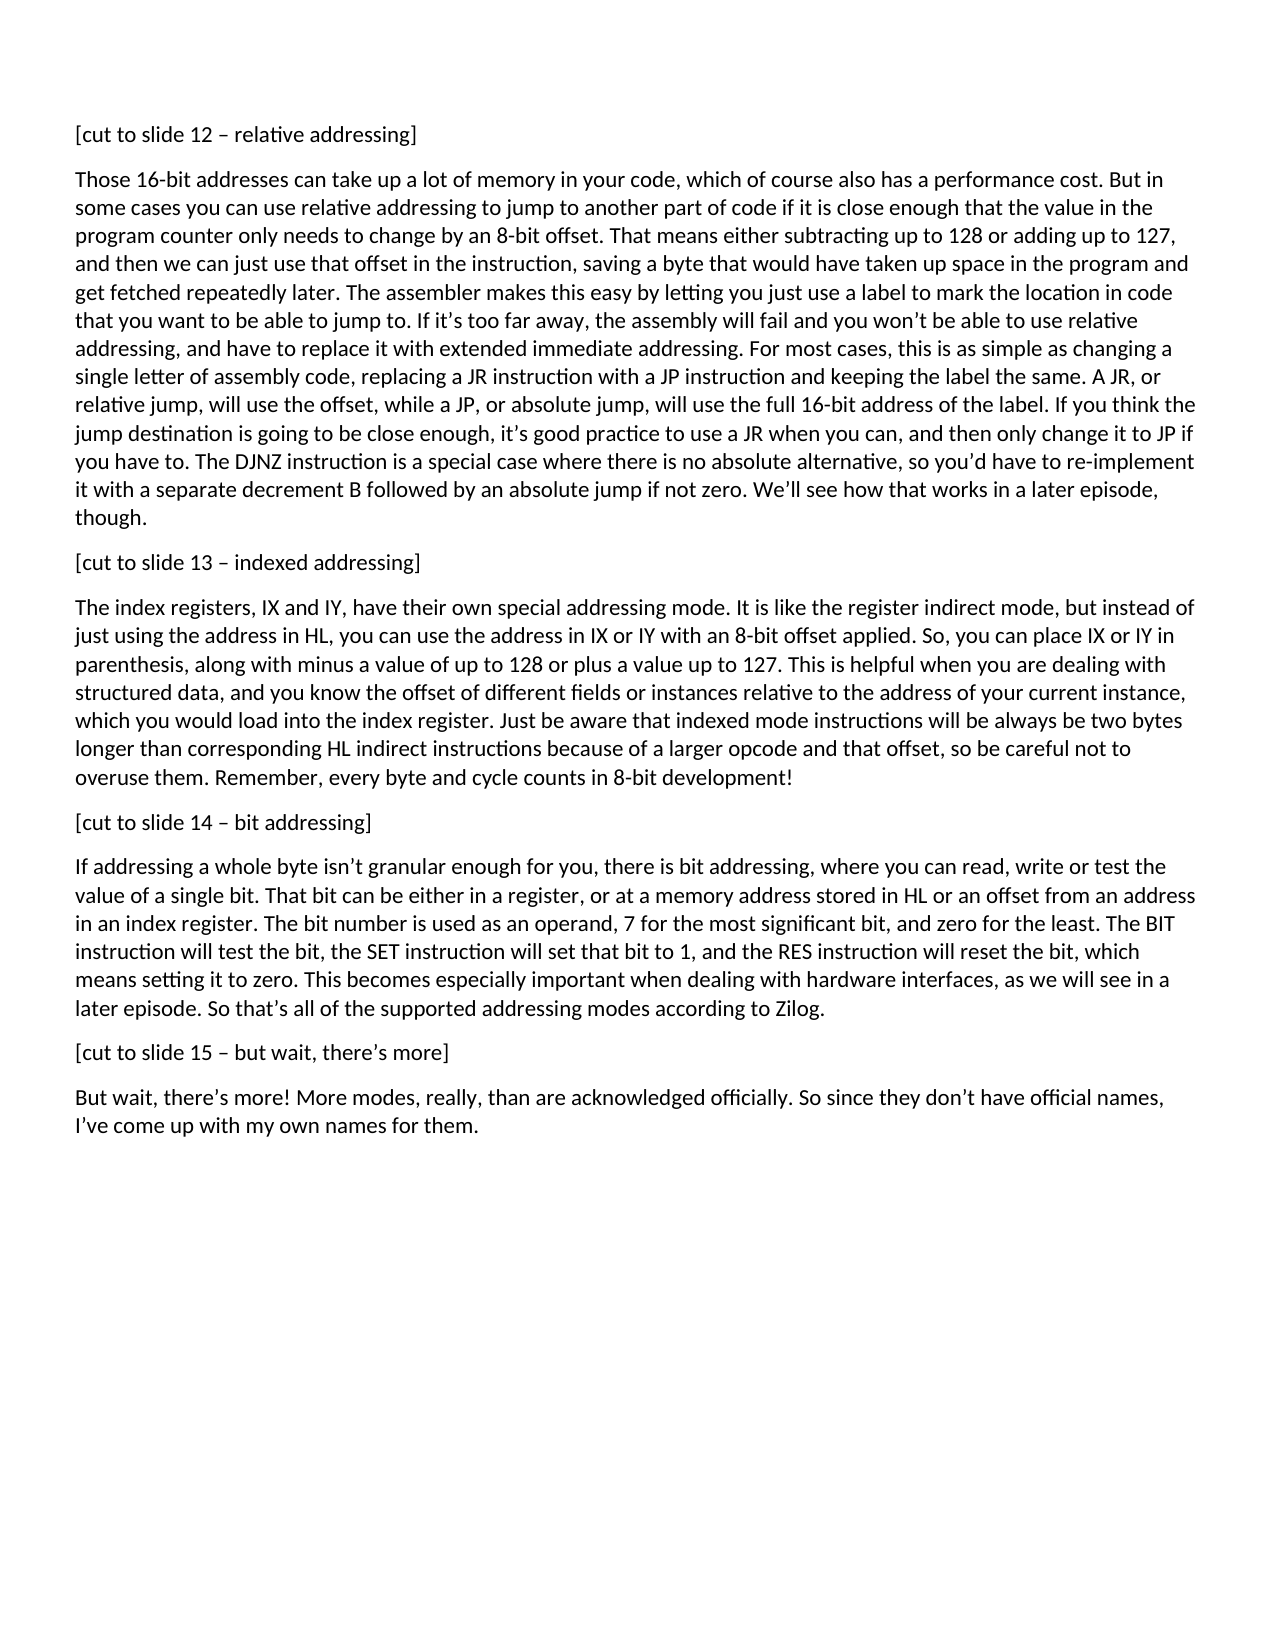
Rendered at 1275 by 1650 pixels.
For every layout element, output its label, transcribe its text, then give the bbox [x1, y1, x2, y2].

text [cut to slide 14 – bit addressing] [75, 808, 1200, 836]
text But wait, there’s more! More modes, really, than are acknowledged officially. So since they don’t have official names, I’ve come up with my own names for them. [75, 1083, 1200, 1140]
text If addressing a whole byte isn’t granular enough for you, there is bit addressing, where you can read, write or test the value of a single bit. That bit can be either in a register, or at a memory address stored in HL or an offset from an address in an index register. The bit number is used as an operand, 7 for the most significant bit, and zero for the least. The BIT instruction will test the bit, the SET instruction will set that bit to 1, and the RES instruction will reset the bit, which means setting it to zero. This becomes especially important when dealing with hardware interfaces, as we will see in a later episode. So that’s all of the supported addressing modes according to Zilog. [75, 852, 1200, 1022]
text The index registers, IX and IY, have their own special addressing mode. It is like the register indirect mode, but instead of just using the address in HL, you can use the address in IX or IY with an 8-bit offset applied. So, you can place IX or IY in parenthesis, along with minus a value of up to 128 or plus a value up to 127. This is helpful when you are dealing with structured data, and you know the offset of different fields or instances relative to the address of your current instance, which you would load into the index register. Just be aware that indexed mode instructions will be always be two bytes longer than corresponding HL indirect instructions because of a larger opcode and that offset, so be careful not to overuse them. Remember, every byte and cycle counts in 8-bit development! [75, 593, 1200, 791]
text [cut to slide 15 – but wait, there’s more] [75, 1038, 1200, 1067]
text Those 16-bit addresses can take up a lot of memory in your code, which of course also has a performance cost. But in some cases you can use relative addressing to jump to another part of code if it is close enough that the value in the program counter only needs to change by an 8-bit offset. That means either subtracting up to 128 or adding up to 127, and then we can just use that offset in the instruction, saving a byte that would have taken up space in the program and get fetched repeatedly later. The assembler makes this easy by letting you just use a label to mark the location in code that you want to be able to jump to. If it’s too far away, the assembly will fail and you won’t be able to use relative addressing, and have to replace it with extended immediate addressing. For most cases, this is as simple as changing a single letter of assembly code, replacing a JR instruction with a JP instruction and keeping the label the same. A JR, or relative jump, will use the offset, while a JP, or absolute jump, will use the full 16-bit address of the label. If you think the jump destination is going to be close enough, it’s good practice to use a JR when you can, and then only change it to JP if you have to. The DJNZ instruction is a special case where there is no absolute alternative, so you’d have to re-implement it with a separate decrement B followed by an absolute jump if not zero. We’ll see how that works in a later episode, though. [75, 165, 1200, 532]
text [cut to slide 13 – indexed addressing] [75, 548, 1200, 576]
text [cut to slide 12 – relative addressing] [75, 120, 1200, 148]
